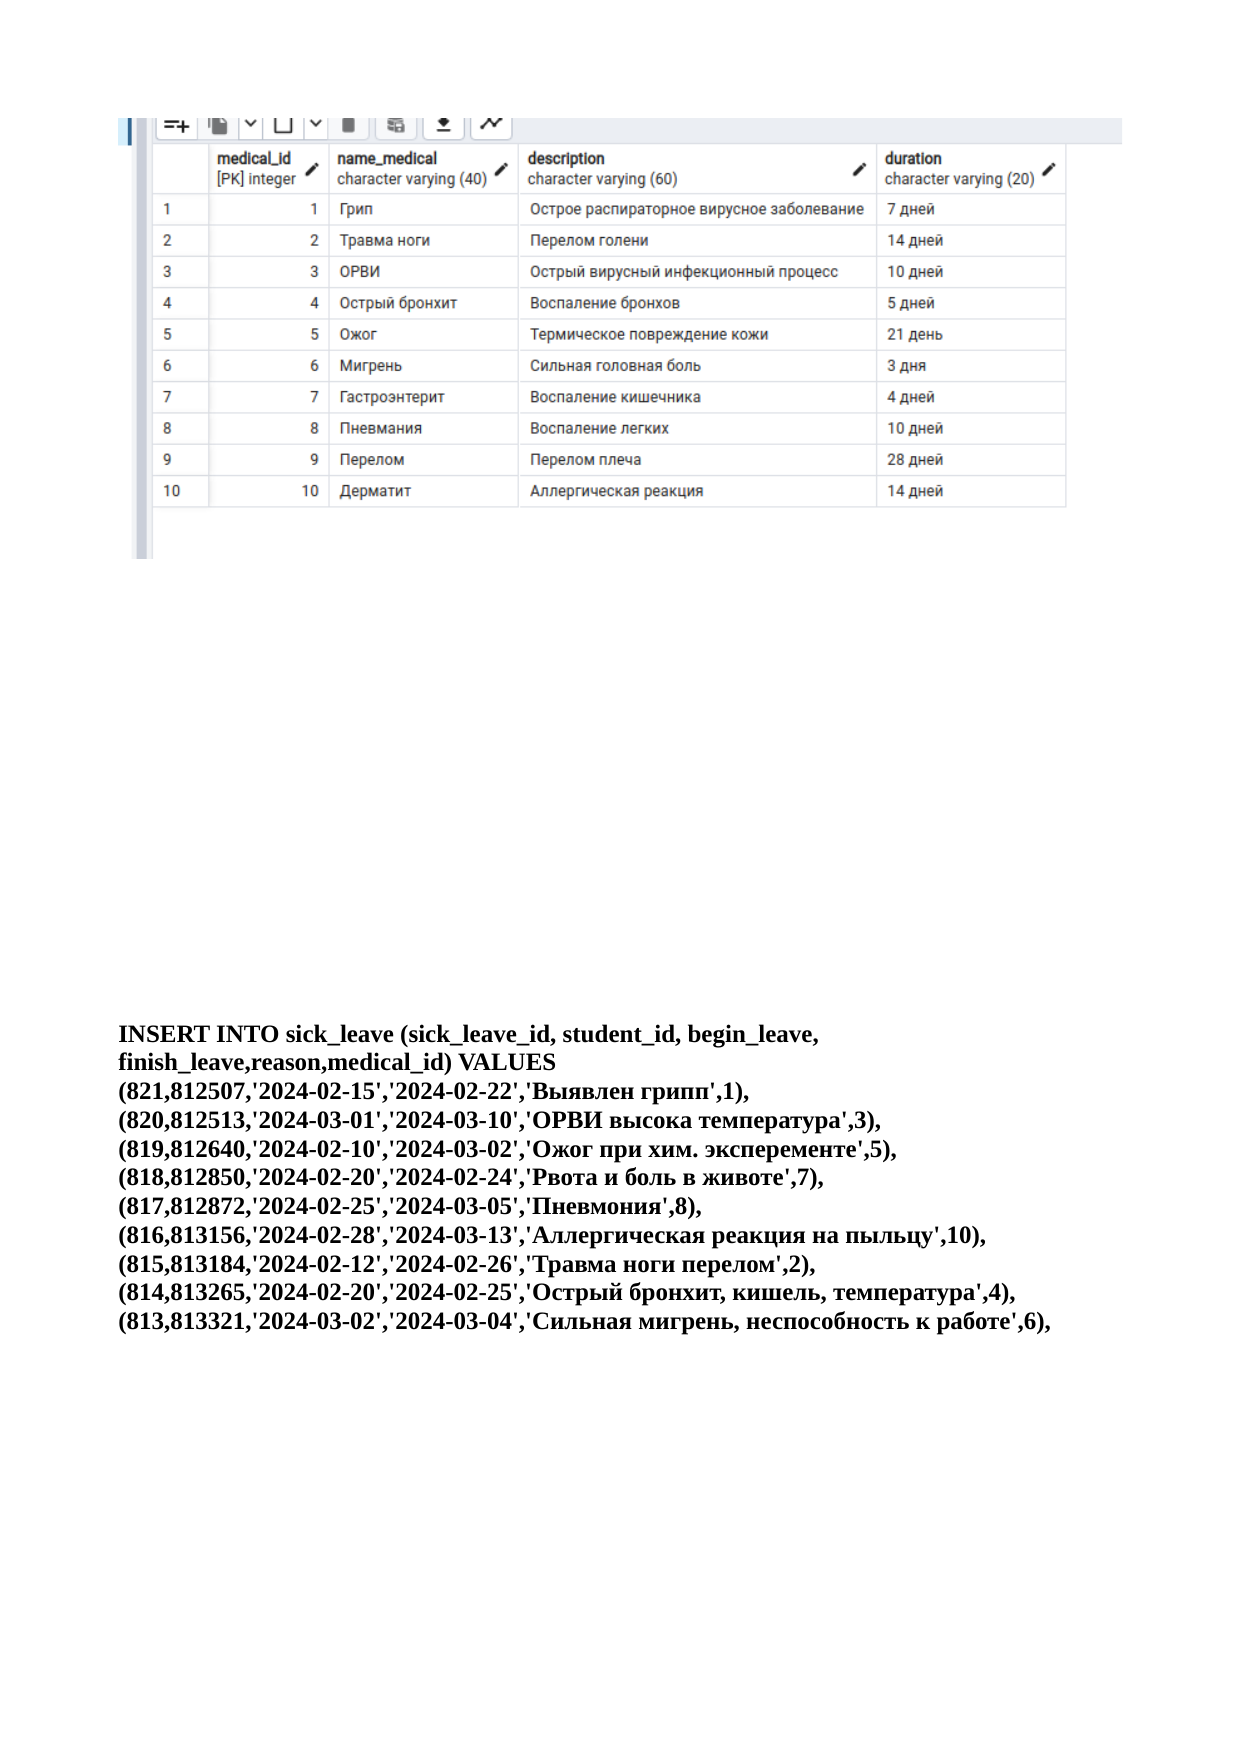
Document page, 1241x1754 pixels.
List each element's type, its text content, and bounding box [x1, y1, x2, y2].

text (820,812513,'2024-03-01','2024-03-10','ОРВИ высока температура',3), [118, 1105, 1122, 1134]
text (816,813156,'2024-02-28','2024-03-13','Аллергическая реакция на пыльцу',10), [118, 1220, 1122, 1249]
text (814,813265,'2024-02-20','2024-02-25','Острый бронхит, кишель, температура',4), [118, 1277, 1122, 1306]
text (821,812507,'2024-02-15','2024-02-22','Выявлен грипп',1), [118, 1076, 1122, 1105]
text INSERT INTO sick_leave (sick_leave_id, student_id, begin_leave, finish_leave,reason,medical_id) VALUES [118, 559, 1122, 1076]
text (815,813184,'2024-02-12','2024-02-26','Травма ноги перелом',2), [118, 1249, 1122, 1277]
text (819,812640,'2024-02-10','2024-03-02','Ожог при хим. эксперементе',5), [118, 1134, 1122, 1162]
text (818,812850,'2024-02-20','2024-02-24','Рвота и боль в животе',7), [118, 1162, 1122, 1191]
text (813,813321,'2024-03-02','2024-03-04','Сильная мигрень, неспособность к работе',6), [118, 1306, 1122, 1335]
picture [118, 118, 1123, 559]
text (817,812872,'2024-02-25','2024-03-05','Пневмония',8), [118, 1191, 1122, 1220]
